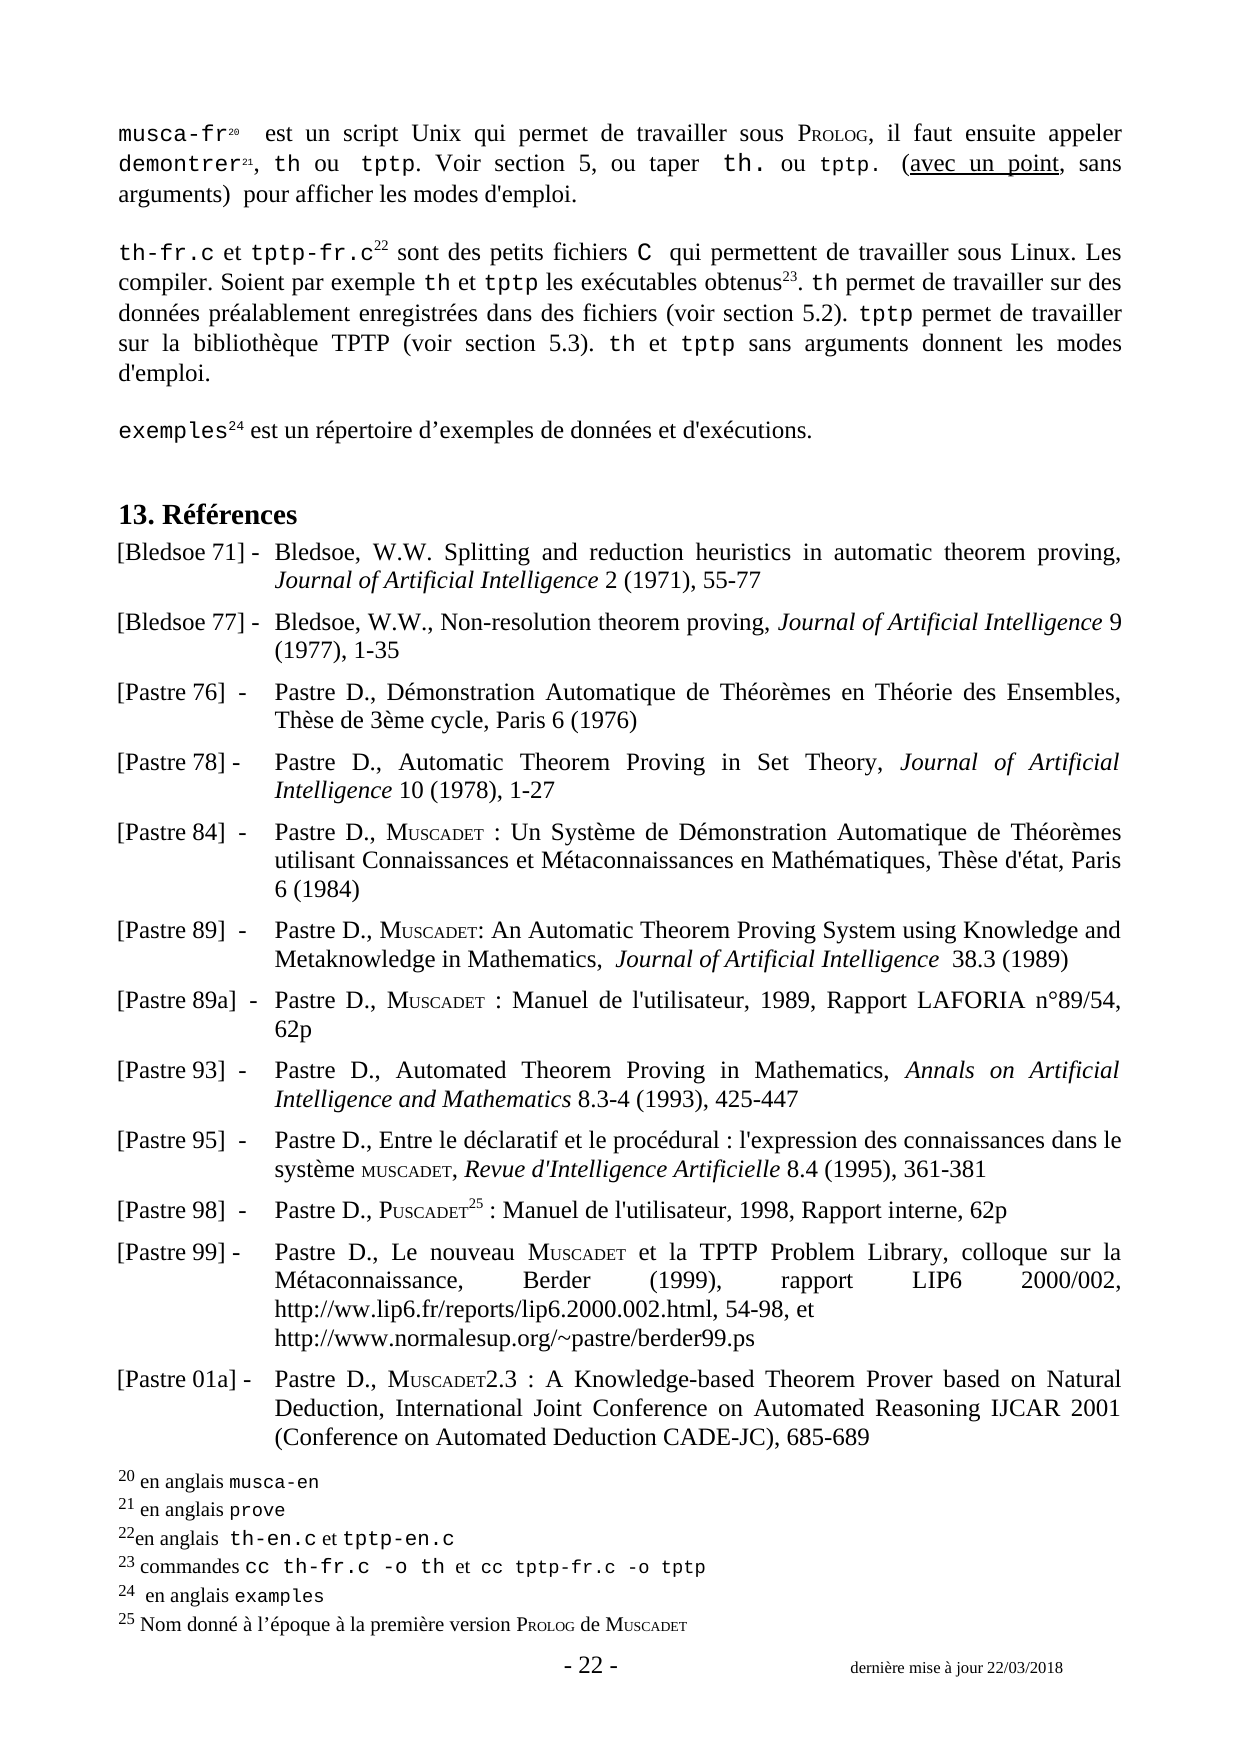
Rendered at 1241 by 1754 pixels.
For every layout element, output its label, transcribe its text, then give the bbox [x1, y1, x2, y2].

text [Pastre 99] - Pastre D., Le nouveau Muscadet et la TPTP Problem Library, colloque sur la Métaconnaissance, Berder (1999), rapport LIP6 2000/002, http://ww.lip6.fr/reports/lip6.2000.002.html, 54-98, et http://www.normalesup.org/~pastre/berder99.ps [117, 1237, 1122, 1352]
text [Pastre 84] - Pastre D., Muscadet : Un Système de Démonstration Automatique de Théorèmes utilisant Connaissances et Métaconnaissances en Mathématiques, Thèse d'état, Paris 6 (1984) [117, 817, 1122, 903]
text [Bledsoe 77] - Bledsoe, W.W., Non-resolution theorem proving, Journal of Artificial Intelligence 9 (1977), 1-35 [117, 607, 1122, 664]
text [Pastre 89a] - Pastre D., Muscadet : Manuel de l'utilisateur, 1989, Rapport LAFORIA n°89/54, 62p [117, 985, 1122, 1043]
text commandes cc th-fr.c -o th et cc tptp-fr.c -o tptp [118, 1551, 1122, 1580]
text [Bledsoe 71] - Bledsoe, W.W. Splitting and reduction heuristics in automatic theorem proving, Journal of Artificial Intelligence 2 (1971), 55-77 [117, 537, 1122, 594]
text en anglais musca-en [118, 1466, 1122, 1494]
text [Pastre 78] - Pastre D., Automatic Theorem Proving in Set Theory, Journal of Artificial Intelligence 10 (1978), 1-27 [117, 747, 1122, 804]
text [Pastre 01a] - Pastre D., Muscadet2.3 : A Knowledge-based Theorem Prover based on Natural Deduction, International Joint Conference on Automated Reasoning IJCAR 2001 (Conference on Automated Deduction CADE-JC), 685-689 [117, 1364, 1122, 1450]
text [Pastre 76] - Pastre D., Démonstration Automatique de Théorèmes en Théorie des Ensembles, Thèse de 3ème cycle, Paris 6 (1976) [117, 677, 1122, 734]
text en anglais th-en.c et tptp-en.c [118, 1522, 1122, 1551]
text th-fr.c et tptp-fr.c sont des petits fichiers C qui permettent de travailler sous Linux. Les compiler. Soient par exemple th et tptp les exécutables obtenus. th permet de travailler sur des données préalablement enregistrées dans des fichiers (voir section 5.2). tptp permet de travailler sur la bibliothèque TPTP (voir section 5.3). th et tptp sans arguments donnent les modes d'emploi. [118, 237, 1122, 387]
text en anglais prove [118, 1494, 1122, 1522]
text en anglais examples [118, 1580, 1122, 1608]
text [Pastre 93] - Pastre D., Automated Theorem Proving in Mathematics, Annals on Artificial Intelligence and Mathematics 8.3-4 (1993), 425-447 [117, 1055, 1122, 1113]
subtitle 13. Références [118, 497, 1122, 530]
text [Pastre 98] - Pastre D., Puscadet : Manuel de l'utilisateur, 1998, Rapport interne, 62p [117, 1195, 1122, 1224]
text musca-fr est un script Unix qui permet de travailler sous Prolog, il faut ensuite appeler demontrer, th ou tptp. Voir section 5, ou taper th. ou tptp. (avec un point, sans arguments) pour afficher les modes d'emploi. [118, 118, 1122, 208]
text exemples est un répertoire d’exemples de données et d'exécutions. [118, 416, 1122, 446]
text [Pastre 89] - Pastre D., Muscadet: An Automatic Theorem Proving System using Knowledge and Metaknowledge in Mathematics, Journal of Artificial Intelligence 38.3 (1989) [117, 915, 1122, 973]
text Nom donné à l’époque à la première version Prolog de Muscadet [118, 1608, 1122, 1636]
text [Pastre 95] - Pastre D., Entre le déclaratif et le procédural : l'expression des connaissances dans le système muscadet, Revue d'Intelligence Artificielle 8.4 (1995), 361-381 [117, 1125, 1122, 1183]
